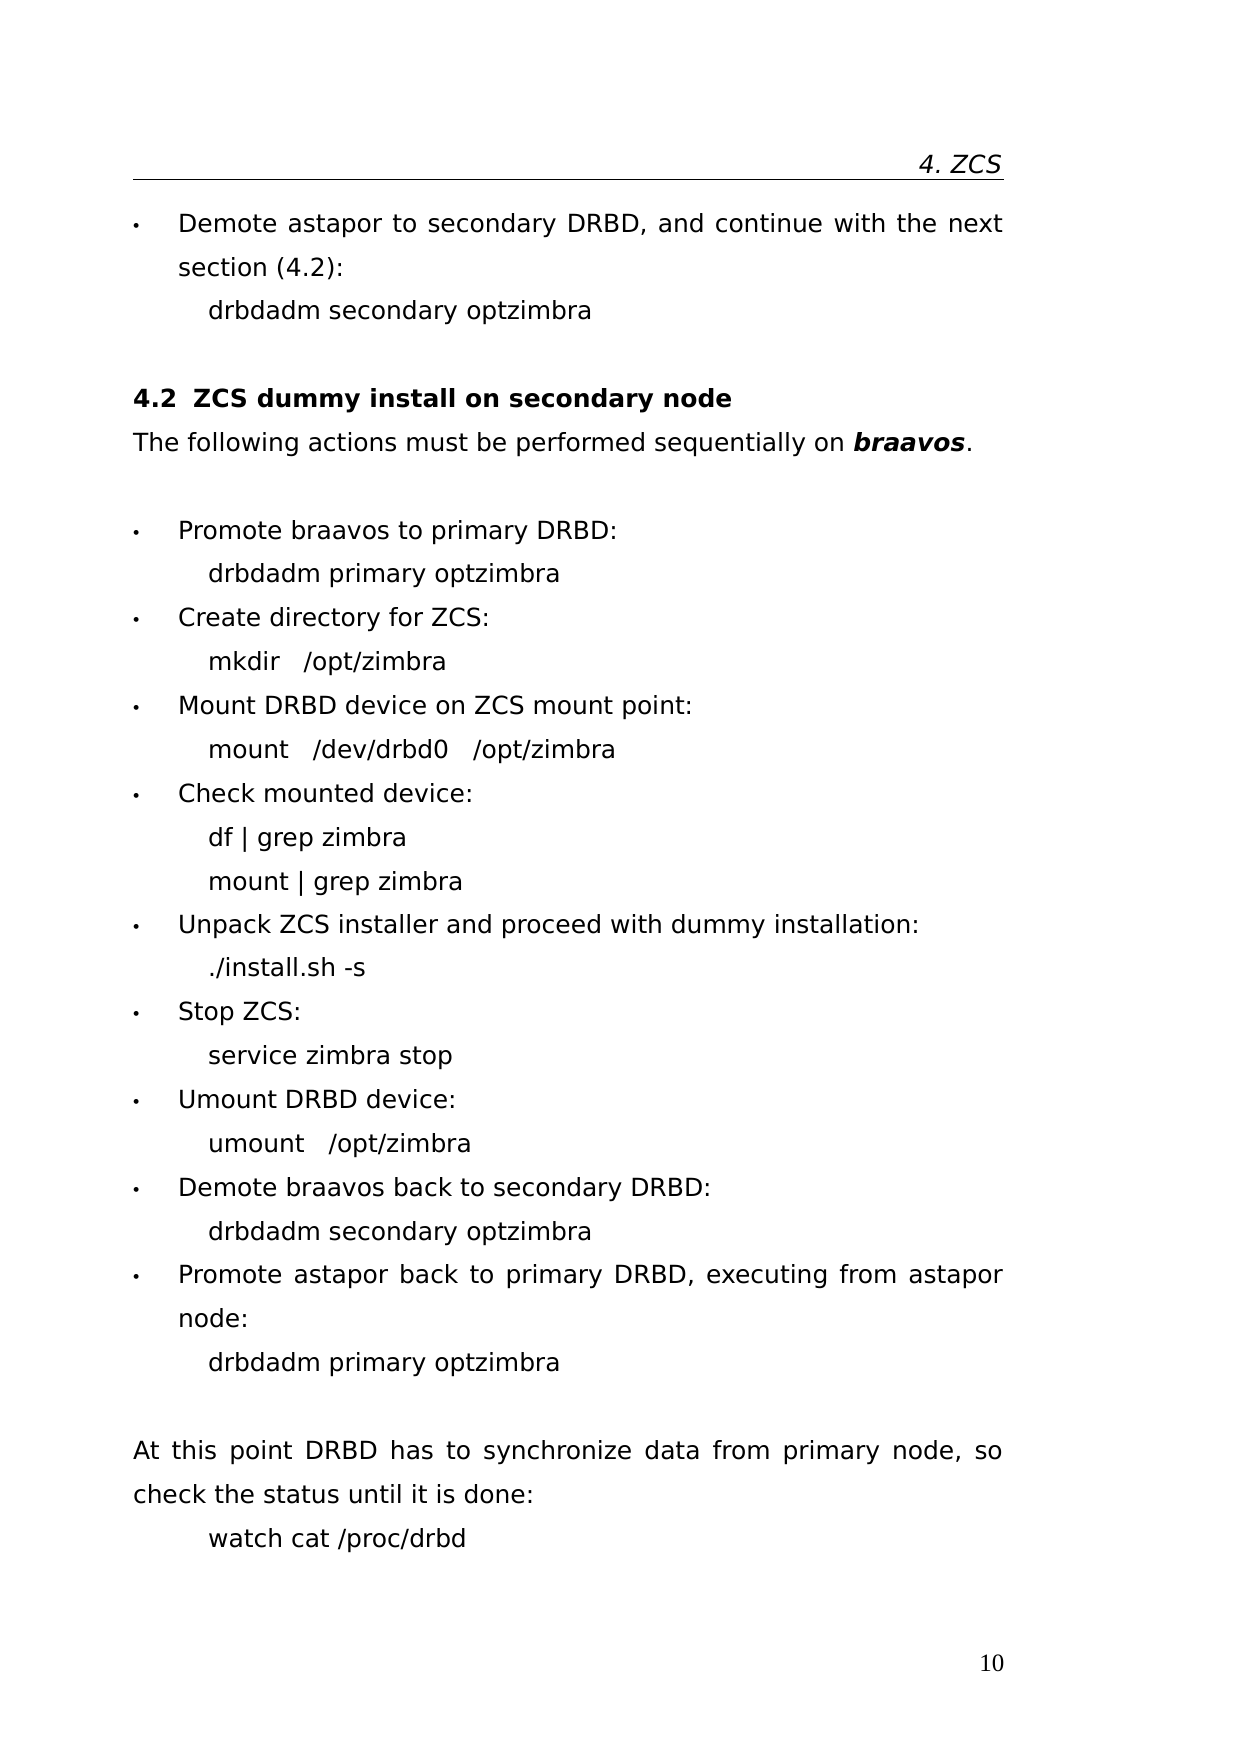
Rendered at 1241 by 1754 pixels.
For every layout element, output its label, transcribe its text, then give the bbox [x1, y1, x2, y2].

list Create directory for ZCS: [133, 603, 1004, 633]
list Promote astapor back to primary DRBD, executing from astapor node: [133, 1261, 1004, 1334]
list Promote braavos to primary DRBD: [133, 516, 1004, 545]
text watch cat /proc/drbd [133, 1524, 1004, 1553]
text drbdadm secondary optzimbra [133, 1217, 1004, 1246]
text ./install.sh -s [133, 954, 1004, 983]
text df | grep zimbra [133, 823, 1004, 852]
text drbdadm primary optzimbra [133, 560, 1004, 589]
list Mount DRBD device on ZCS mount point: [133, 691, 1004, 721]
text drbdadm primary optzimbra [133, 1348, 1004, 1378]
list Check mounted device: [133, 779, 1004, 808]
list Demote braavos back to secondary DRBD: [133, 1173, 1004, 1202]
subtitle ZCS dummy install on secondary node [133, 384, 1004, 413]
text mkdir /opt/zimbra [133, 647, 1004, 677]
text drbdadm secondary optzimbra [133, 297, 1004, 326]
list Stop ZCS: [133, 997, 1004, 1027]
text service zimbra stop [133, 1041, 1004, 1071]
text umount /opt/zimbra [133, 1129, 1004, 1158]
text The following actions must be performed sequentially on braavos. [133, 428, 1004, 457]
text At this point DRBD has to synchronize data from primary node, so check the status until it is done: [133, 1436, 1004, 1509]
list Umount DRBD device: [133, 1085, 1004, 1114]
list Demote astapor to secondary DRBD, and continue with the next section (4.2): [133, 209, 1004, 282]
text mount | grep zimbra [133, 867, 1004, 896]
list Unpack ZCS installer and proceed with dummy installation: [133, 911, 1004, 940]
text mount /dev/drbd0 /opt/zimbra [133, 735, 1004, 764]
